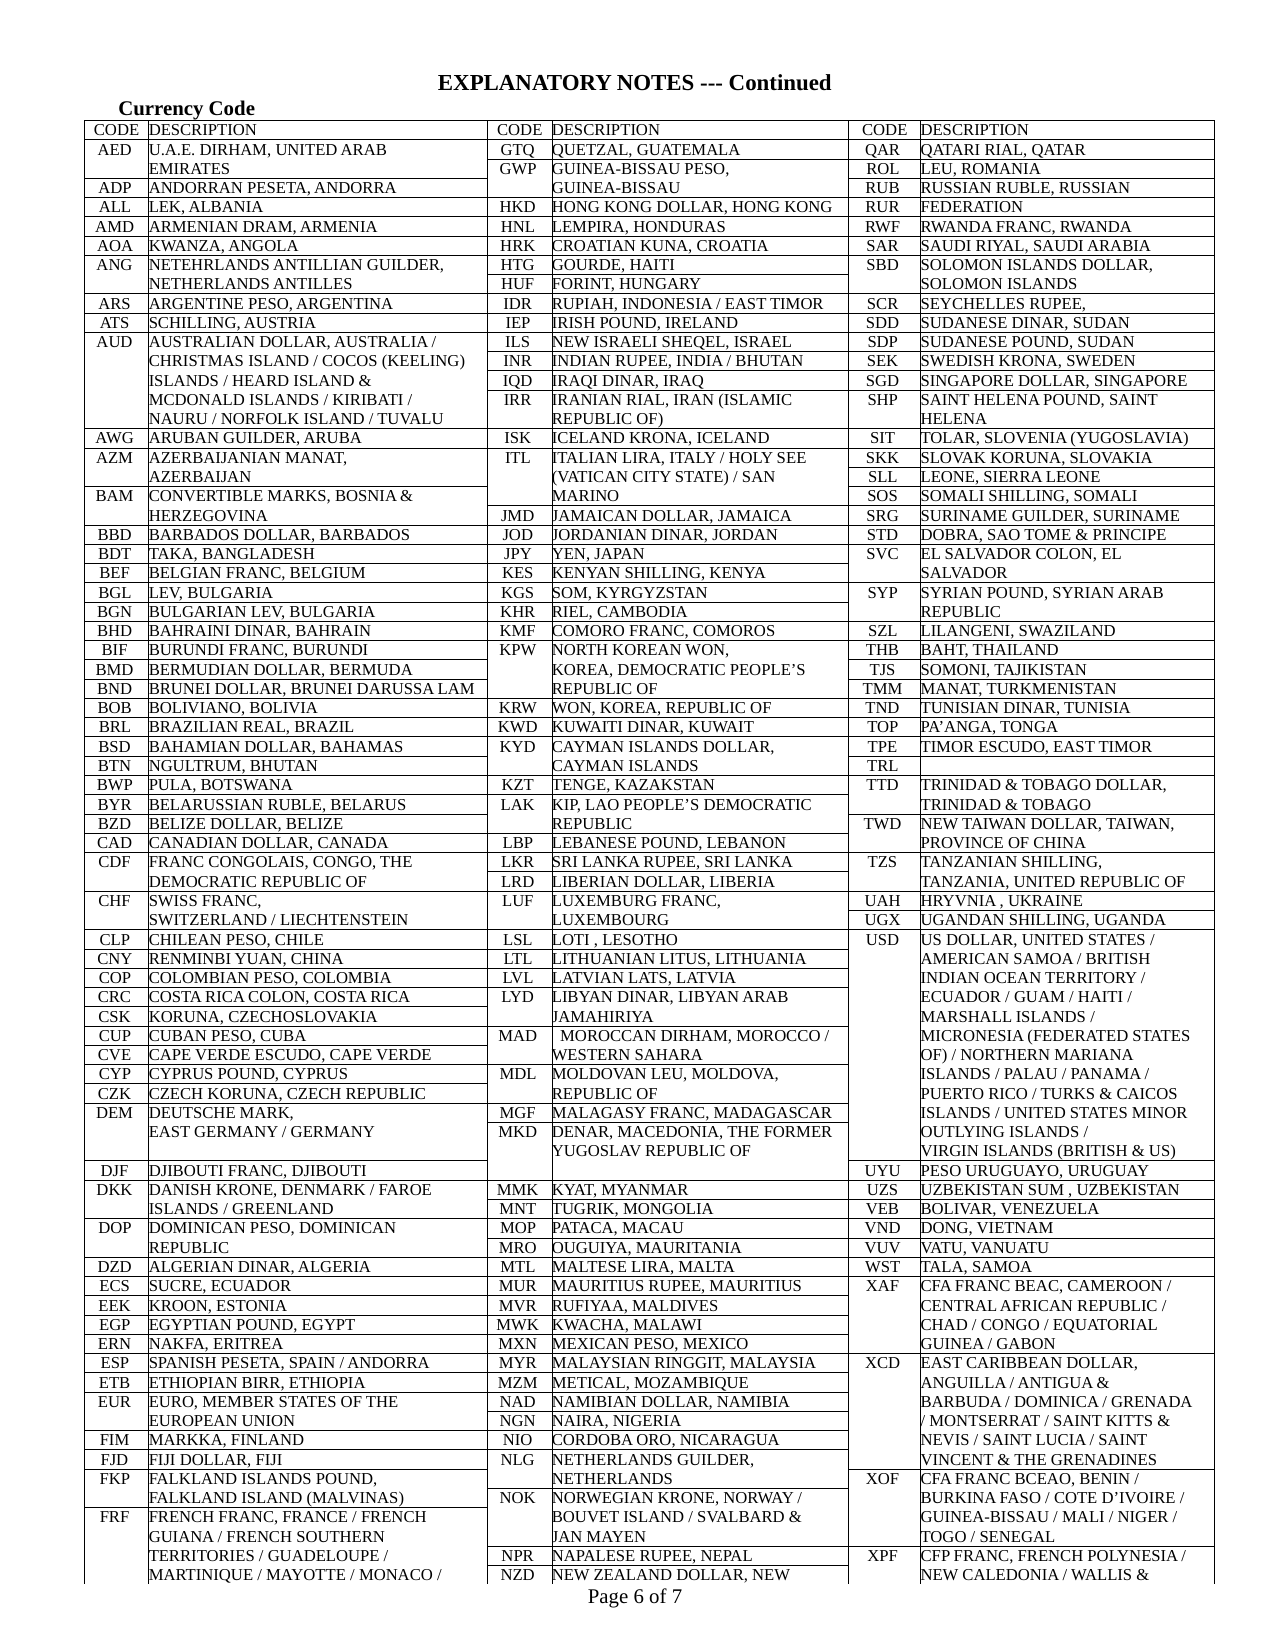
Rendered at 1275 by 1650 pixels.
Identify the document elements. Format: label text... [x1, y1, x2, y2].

table_cell IEP [488, 314, 552, 332]
table_cell AZERBAIJANIAN MANAT, [149, 449, 487, 467]
table_cell TIMOR ESCUDO, EAST TIMOR [921, 737, 1214, 756]
table_cell ISLANDS / GREENLAND [149, 1199, 487, 1218]
table_cell [488, 1469, 552, 1488]
table_cell SWITZERLAND / LIECHTENSTEIN [149, 910, 487, 929]
table_cell CNY [85, 950, 148, 968]
table_cell BSD [85, 737, 148, 756]
table_cell [488, 756, 552, 775]
table_cell EUR [85, 1393, 148, 1411]
table_cell KWANZA, ANGOLA [149, 237, 487, 255]
table_cell [849, 1315, 920, 1334]
table_cell UGANDAN SHILLING, UGANDA [921, 911, 1214, 929]
table_cell [849, 1064, 920, 1083]
table_cell DANISH KRONE, DENMARK / FAROE [149, 1181, 487, 1199]
table_cell SOLOMON ISLANDS DOLLAR, [921, 256, 1214, 274]
table_cell CYP [85, 1065, 148, 1083]
table_cell MALAYSIAN RINGGIT, MALAYSIA [553, 1354, 848, 1372]
table_cell BOLIVIANO, BOLIVIA [149, 699, 487, 717]
table_cell KPW [488, 641, 552, 659]
table_cell DJIBOUTI FRANC, DJIBOUTI [149, 1161, 487, 1179]
table_cell SCHILLING, AUSTRIA [149, 314, 487, 332]
table_cell BAM [85, 487, 148, 505]
table_cell SWISS FRANC, [149, 892, 487, 910]
table_cell TRINIDAD & TOBAGO DOLLAR, [921, 776, 1214, 794]
table_cell NAKFA, ERITREA [149, 1335, 487, 1353]
table_cell [85, 505, 148, 524]
table_cell AZM [85, 449, 148, 467]
table_cell INDIAN OCEAN TERRITORY / [921, 968, 1214, 987]
table_cell NAPALESE RUPEE, NEPAL [553, 1547, 848, 1565]
table_cell ITL [488, 449, 552, 467]
table_cell BURKINA FASO / COTE D’IVOIRE / [921, 1488, 1214, 1507]
table_header CODE [85, 121, 148, 139]
table_cell [849, 1122, 920, 1160]
table_cell ARS [85, 294, 148, 313]
table_cell ISLANDS / HEARD ISLAND & [149, 370, 487, 390]
table_cell HELENA [921, 409, 1214, 428]
table_cell JAMAHIRIYA [553, 1006, 848, 1026]
table_cell [849, 949, 920, 968]
table_cell INR [488, 352, 552, 370]
table_cell MGF [488, 1104, 552, 1122]
table_cell [849, 1006, 920, 1026]
table_cell NAMIBIAN DOLLAR, NAMIBIA [553, 1393, 848, 1411]
table_cell KES [488, 564, 552, 582]
table_cell KORUNA, CZECHOSLOVAKIA [149, 1007, 487, 1026]
table_cell TENGE, KAZAKSTAN [553, 776, 848, 794]
table_cell CAYMAN ISLANDS DOLLAR, [553, 737, 848, 756]
table_cell BOB [85, 699, 148, 717]
table_header CODE [849, 121, 920, 139]
table_cell COP [85, 969, 148, 987]
table_cell AOA [85, 237, 148, 255]
table_cell KYD [488, 737, 552, 756]
table_cell STD [849, 526, 920, 544]
table_cell RUPIAH, INDONESIA / EAST TIMOR [553, 294, 848, 313]
table_cell [553, 1160, 848, 1179]
table_cell MVR [488, 1296, 552, 1314]
table_cell XOF [849, 1470, 920, 1488]
text Currency Code [118, 96, 1157, 120]
table_cell IRISH POUND, IRELAND [553, 314, 848, 332]
table_cell BAHT, THAILAND [921, 641, 1214, 659]
table_header DESCRIPTION [149, 121, 487, 139]
table_cell CHF [85, 892, 148, 910]
table_cell [85, 159, 148, 178]
table_cell NGULTRUM, BHUTAN [149, 757, 487, 775]
table_header DESCRIPTION [921, 121, 1214, 139]
table_cell ALL [85, 198, 148, 216]
table_cell CHAD / CONGO / EQUATORIAL [921, 1315, 1214, 1334]
table_cell USD [849, 930, 920, 948]
table_cell TANZANIAN SHILLING, [921, 853, 1214, 871]
table_cell LIBERIAN DOLLAR, LIBERIA [553, 872, 848, 891]
table_cell MARTINIQUE / MAYOTTE / MONACO / [149, 1565, 487, 1584]
table_cell THB [849, 641, 920, 659]
table_cell LYD [488, 988, 552, 1006]
table_cell [849, 1045, 920, 1064]
table_cell SLOVAK KORUNA, SLOVAKIA [921, 449, 1214, 467]
table_cell KYAT, MYANMAR [553, 1181, 848, 1199]
table_cell DOMINICAN PESO, DOMINICAN [149, 1219, 487, 1237]
table_cell HTG [488, 256, 552, 274]
table_cell SOMONI, TAJIKISTAN [921, 660, 1214, 679]
table_cell KOREA, DEMOCRATIC PEOPLE’S [553, 659, 848, 679]
table_cell NIO [488, 1431, 552, 1449]
table_cell NORTH KOREAN WON, [553, 641, 848, 659]
table_cell LEMPIRA, HONDURAS [553, 217, 848, 236]
table_cell BARBADOS DOLLAR, BARBADOS [149, 526, 487, 544]
table_cell MKD [488, 1123, 552, 1160]
table_cell REPUBLIC OF [553, 1083, 848, 1103]
table_cell [488, 1006, 552, 1026]
table_cell QATARI RIAL, QATAR [921, 140, 1214, 158]
table_cell / MONTSERRAT / SAINT KITTS & [921, 1411, 1214, 1430]
table_cell HUF [488, 275, 552, 293]
table_cell RUR [849, 198, 920, 216]
table_cell DONG, VIETNAM [921, 1219, 1214, 1237]
table_cell CRC [85, 988, 148, 1006]
table_cell NEW TAIWAN DOLLAR, TAIWAN, [921, 815, 1214, 833]
table_cell NAURU / NORFOLK ISLAND / TUVALU [149, 409, 487, 428]
table_cell EAST CARIBBEAN DOLLAR, [921, 1354, 1214, 1372]
table_cell NPR [488, 1547, 552, 1565]
table_cell [488, 910, 552, 929]
table_cell FEDERATION [921, 198, 1214, 216]
table_cell HNL [488, 217, 552, 236]
table_cell OUTLYING ISLANDS / VIRGIN ISLANDS (BRITISH & US) [921, 1122, 1214, 1160]
table_cell [488, 467, 552, 486]
table_cell IRAQI DINAR, IRAQ [553, 371, 848, 390]
table_cell [849, 1565, 920, 1584]
table_cell HERZEGOVINA [149, 505, 487, 524]
table_cell ITALIAN LIRA, ITALY / HOLY SEE [553, 449, 848, 467]
table_cell MARSHALL ISLANDS / [921, 1006, 1214, 1026]
table_cell PA’ANGA, TONGA [921, 718, 1214, 736]
table_cell [488, 814, 552, 833]
table_cell DJF [85, 1161, 148, 1179]
table_cell SWEDISH KRONA, SWEDEN [921, 352, 1214, 370]
table_cell SGD [849, 371, 920, 390]
table_cell BARBUDA / DOMINICA / GRENADA [921, 1392, 1214, 1411]
table_cell DEMOCRATIC REPUBLIC OF [149, 871, 487, 891]
table_cell LVL [488, 969, 552, 987]
table_cell ISK [488, 429, 552, 447]
table_cell [849, 1526, 920, 1546]
table_cell RWANDA FRANC, RWANDA [921, 217, 1214, 236]
table_cell AWG [85, 429, 148, 447]
table_cell ECS [85, 1277, 148, 1295]
table_cell [849, 1392, 920, 1411]
table_cell KGS [488, 583, 552, 602]
table_cell CZK [85, 1084, 148, 1103]
table_cell LTL [488, 950, 552, 968]
table_cell SBD [849, 256, 920, 274]
table_cell WESTERN SAHARA [553, 1045, 848, 1064]
table_cell (VATICAN CITY STATE) / SAN [553, 467, 848, 486]
table_cell MARKKA, FINLAND [149, 1431, 487, 1449]
table_cell BHD [85, 622, 148, 640]
table_cell JOD [488, 526, 552, 544]
table_cell [849, 871, 920, 891]
table_cell KMF [488, 622, 552, 640]
table_cell SDD [849, 314, 920, 332]
table_cell SYRIAN POUND, SYRIAN ARAB [921, 583, 1214, 602]
table_cell NAIRA, NIGERIA [553, 1412, 848, 1430]
table_cell BZD [85, 815, 148, 833]
table_cell LEBANESE POUND, LEBANON [553, 834, 848, 852]
table_cell LAK [488, 795, 552, 813]
table_cell BELIZE DOLLAR, BELIZE [149, 815, 487, 833]
table_cell [85, 370, 148, 390]
table_cell MWK [488, 1316, 552, 1334]
table_cell TOP [849, 718, 920, 736]
table_cell [85, 390, 148, 409]
table_cell COLOMBIAN PESO, COLOMBIA [149, 969, 487, 987]
table_cell BGL [85, 583, 148, 602]
table_cell [85, 1488, 148, 1507]
table_cell NAD [488, 1393, 552, 1411]
table_cell [85, 1565, 148, 1584]
table_cell BDT [85, 545, 148, 563]
table_cell NORWEGIAN KRONE, NORWAY / [553, 1489, 848, 1507]
table_cell DEM [85, 1104, 148, 1122]
table_cell JAMAICAN DOLLAR, JAMAICA [553, 506, 848, 524]
table_cell KWACHA, MALAWI [553, 1316, 848, 1334]
table_cell TAKA, BANGLADESH [149, 545, 487, 563]
table_cell [921, 757, 1214, 775]
table_cell MARINO [553, 486, 848, 505]
table_cell SURINAME GUILDER, SURINAME [921, 506, 1214, 524]
table_cell OF) / NORTHERN MARIANA [921, 1045, 1214, 1064]
table_cell [849, 1026, 920, 1045]
table_cell LUXEMBURG FRANC, [553, 892, 848, 910]
table_cell GUINEA-BISSAU PESO, [553, 160, 848, 178]
table_cell FKP [85, 1470, 148, 1488]
table_cell JPY [488, 545, 552, 563]
table_cell REPUBLIC [553, 814, 848, 833]
table_cell FRF [85, 1508, 148, 1526]
table_cell NETHERLANDS GUILDER, [553, 1450, 848, 1469]
table_cell SOLOMON ISLANDS [921, 274, 1214, 293]
table_cell SOM, KYRGYZSTAN [553, 583, 848, 602]
table_cell LILANGENI, SWAZILAND [921, 622, 1214, 640]
table_cell NOK [488, 1489, 552, 1507]
table_cell [488, 1160, 552, 1179]
table_cell US DOLLAR, UNITED STATES / [921, 930, 1214, 948]
table_cell TUGRIK, MONGOLIA [553, 1200, 848, 1218]
table_cell TND [849, 699, 920, 717]
table_cell PATACA, MACAU [553, 1219, 848, 1237]
table_cell AUD [85, 333, 148, 351]
table_cell SAINT HELENA POUND, SAINT [921, 391, 1214, 409]
table_cell CAPE VERDE ESCUDO, CAPE VERDE [149, 1046, 487, 1064]
table_cell AMD [85, 217, 148, 236]
table_cell KWD [488, 718, 552, 736]
table_cell FRANC CONGOLAIS, CONGO, THE [149, 853, 487, 871]
table_cell LEU, ROMANIA [921, 160, 1214, 178]
table_cell AMERICAN SAMOA / BRITISH [921, 949, 1214, 968]
table_cell TALA, SAMOA [921, 1258, 1214, 1276]
table_cell [85, 910, 148, 929]
table_cell MUR [488, 1277, 552, 1295]
table_cell IRANIAN RIAL, IRAN (ISLAMIC [553, 391, 848, 409]
table_cell MOROCCAN DIRHAM, MOROCCO / [553, 1027, 848, 1045]
table_cell COMORO FRANC, COMOROS [553, 622, 848, 640]
table_cell [849, 1372, 920, 1392]
table_cell CUBAN PESO, CUBA [149, 1027, 487, 1045]
table_cell RUSSIAN RUBLE, RUSSIAN [921, 179, 1214, 197]
table_cell KROON, ESTONIA [149, 1296, 487, 1314]
table_cell [849, 1083, 920, 1103]
table_cell VEB [849, 1200, 920, 1218]
table_cell TZS [849, 853, 920, 871]
table_cell RUB [849, 179, 920, 197]
table_cell CANADIAN DOLLAR, CANADA [149, 834, 487, 852]
table_cell SKK [849, 449, 920, 467]
table_cell SCR [849, 294, 920, 313]
table_cell CFP FRANC, FRENCH POLYNESIA / [921, 1547, 1214, 1565]
table_cell [488, 1045, 552, 1064]
table_cell ERN [85, 1335, 148, 1353]
table_cell PESO URUGUAYO, URUGUAY [921, 1161, 1214, 1179]
table_cell BOLIVAR, VENEZUELA [921, 1200, 1214, 1218]
table_cell BGN [85, 603, 148, 621]
table_cell ANDORRAN PESETA, ANDORRA [149, 179, 487, 197]
table_cell SPANISH PESETA, SPAIN / ANDORRA [149, 1354, 487, 1372]
table_cell CENTRAL AFRICAN REPUBLIC / [921, 1295, 1214, 1314]
table_cell HRYVNIA , UKRAINE [921, 892, 1214, 910]
table_header DESCRIPTION [553, 121, 848, 139]
table_cell UGX [849, 911, 920, 929]
table_cell METICAL, MOZAMBIQUE [553, 1373, 848, 1392]
table_cell EL SALVADOR COLON, EL [921, 545, 1214, 563]
table_cell [85, 1122, 148, 1160]
table_cell AZERBAIJAN [149, 467, 487, 486]
table_cell XPF [849, 1547, 920, 1565]
table_cell MDL [488, 1065, 552, 1083]
table_cell [849, 1488, 920, 1507]
table_cell EGP [85, 1316, 148, 1334]
table_cell ARGENTINE PESO, ARGENTINA [149, 294, 487, 313]
table_cell KENYAN SHILLING, KENYA [553, 564, 848, 582]
table_cell CYPRUS POUND, CYPRUS [149, 1065, 487, 1083]
table_cell MYR [488, 1354, 552, 1372]
table_cell SOMALI SHILLING, SOMALI [921, 487, 1214, 505]
table_cell [849, 1430, 920, 1449]
table_cell FIM [85, 1431, 148, 1449]
table_cell [849, 602, 920, 621]
table_cell ANG [85, 256, 148, 274]
table_cell BELGIAN FRANC, BELGIUM [149, 564, 487, 582]
table_cell DKK [85, 1181, 148, 1199]
table_cell BAHAMIAN DOLLAR, BAHAMAS [149, 737, 487, 756]
table_cell CLP [85, 930, 148, 948]
table_cell SALVADOR [921, 563, 1214, 582]
table_cell HRK [488, 237, 552, 255]
table_cell NLG [488, 1450, 552, 1469]
table_cell BTN [85, 757, 148, 775]
table_cell PROVINCE OF CHINA [921, 833, 1214, 852]
table_cell MTL [488, 1258, 552, 1276]
table_cell MALAGASY FRANC, MADAGASCAR [553, 1104, 848, 1122]
table_cell IQD [488, 371, 552, 390]
table_cell DOP [85, 1219, 148, 1237]
table_cell BRAZILIAN REAL, BRAZIL [149, 718, 487, 736]
table_cell FORINT, HUNGARY [553, 275, 848, 293]
table_cell ROL [849, 160, 920, 178]
table_cell ATS [85, 314, 148, 332]
table_cell ISLANDS / UNITED STATES MINOR [921, 1103, 1214, 1122]
table_cell TTD [849, 776, 920, 794]
table_cell BELARUSSIAN RUBLE, BELARUS [149, 795, 487, 813]
table_cell [488, 409, 552, 428]
table_cell LUF [488, 892, 552, 910]
table_cell NETEHRLANDS ANTILLIAN GUILDER, [149, 256, 487, 274]
table_cell TJS [849, 660, 920, 679]
table_cell NEW CALEDONIA / WALLIS & [921, 1565, 1214, 1584]
table_cell ETB [85, 1373, 148, 1392]
table_cell [849, 1103, 920, 1122]
table_cell GUINEA / GABON [921, 1334, 1214, 1353]
table_cell [85, 871, 148, 891]
table_cell LIBYAN DINAR, LIBYAN ARAB [553, 988, 848, 1006]
table_cell TERRITORIES / GUADELOUPE / [149, 1546, 487, 1565]
table_cell TRINIDAD & TOBAGO [921, 794, 1214, 813]
table_cell BEF [85, 564, 148, 582]
table_cell [85, 467, 148, 486]
table_cell SUCRE, ECUADOR [149, 1277, 487, 1295]
table_cell OUGUIYA, MAURITANIA [553, 1239, 848, 1257]
table_cell BBD [85, 526, 148, 544]
table_cell ARUBAN GUILDER, ARUBA [149, 429, 487, 447]
table_cell BERMUDIAN DOLLAR, BERMUDA [149, 660, 487, 679]
table_cell MAD [488, 1027, 552, 1045]
table_cell FALKLAND ISLAND (MALVINAS) [149, 1488, 487, 1507]
table_cell PUERTO RICO / TURKS & CAICOS [921, 1083, 1214, 1103]
table_cell WON, KOREA, REPUBLIC OF [553, 699, 848, 717]
table_cell DEUTSCHE MARK, [149, 1104, 487, 1122]
table_cell DZD [85, 1258, 148, 1276]
table_cell MAURITIUS RUPEE, MAURITIUS [553, 1277, 848, 1295]
table_cell ILS [488, 333, 552, 351]
table_cell ADP [85, 179, 148, 197]
table_cell GUIANA / FRENCH SOUTHERN [149, 1526, 487, 1546]
table_cell [849, 1507, 920, 1526]
table_cell ETHIOPIAN BIRR, ETHIOPIA [149, 1373, 487, 1392]
table_cell MICRONESIA (FEDERATED STATES [921, 1026, 1214, 1045]
table_cell KZT [488, 776, 552, 794]
table_cell BRL [85, 718, 148, 736]
table_cell REPUBLIC OF) [553, 409, 848, 428]
table_cell INDIAN RUPEE, INDIA / BHUTAN [553, 352, 848, 370]
table_cell BOUVET ISLAND / SVALBARD & [553, 1507, 848, 1526]
table_cell TUNISIAN DINAR, TUNISIA [921, 699, 1214, 717]
table_cell [488, 679, 552, 698]
table_cell [849, 794, 920, 813]
table_cell TOLAR, SLOVENIA (YUGOSLAVIA) [921, 429, 1214, 447]
table_cell ESP [85, 1354, 148, 1372]
table_cell NZD [488, 1566, 552, 1584]
text Page 6 of 7 [118, 1584, 1157, 1608]
table_cell [488, 486, 552, 505]
table_cell UZS [849, 1181, 920, 1199]
table_cell CAYMAN ISLANDS [553, 756, 848, 775]
table_cell CORDOBA ORO, NICARAGUA [553, 1431, 848, 1449]
table_cell U.A.E. DIRHAM, UNITED ARAB [149, 140, 487, 158]
table_cell [849, 563, 920, 582]
table_cell SEYCHELLES RUPEE, [921, 294, 1214, 313]
table_cell [488, 178, 552, 197]
table_cell AUSTRALIAN DOLLAR, AUSTRALIA / [149, 333, 487, 351]
table_cell SAUDI RIYAL, SAUDI ARABIA [921, 237, 1214, 255]
table_cell LATVIAN LATS, LATVIA [553, 969, 848, 987]
table_cell KHR [488, 603, 552, 621]
table_cell BURUNDI FRANC, BURUNDI [149, 641, 487, 659]
table_cell LKR [488, 853, 552, 871]
table_cell LRD [488, 872, 552, 891]
table_cell CUP [85, 1027, 148, 1045]
table_cell CROATIAN KUNA, CROATIA [553, 237, 848, 255]
table_cell UZBEKISTAN SUM , UZBEKISTAN [921, 1181, 1214, 1199]
table_cell TRL [849, 757, 920, 775]
table_cell SHP [849, 391, 920, 409]
table_cell UYU [849, 1161, 920, 1179]
table_cell [849, 1411, 920, 1430]
table_cell [849, 1334, 920, 1353]
table_cell [849, 833, 920, 852]
table_cell MZM [488, 1373, 552, 1392]
table_cell LITHUANIAN LITUS, LITHUANIA [553, 950, 848, 968]
table_cell CONVERTIBLE MARKS, BOSNIA & [149, 487, 487, 505]
table_cell MXN [488, 1335, 552, 1353]
table_cell [488, 1083, 552, 1103]
table_cell [85, 1238, 148, 1257]
table_cell BIF [85, 641, 148, 659]
table_cell BAHRAINI DINAR, BAHRAIN [149, 622, 487, 640]
table_cell CFA FRANC BCEAO, BENIN / [921, 1470, 1214, 1488]
table_cell CDF [85, 853, 148, 871]
table_cell PULA, BOTSWANA [149, 776, 487, 794]
table_cell EGYPTIAN POUND, EGYPT [149, 1316, 487, 1334]
table_cell MANAT, TURKMENISTAN [921, 680, 1214, 698]
table_cell TOGO / SENEGAL [921, 1526, 1214, 1546]
table_cell FALKLAND ISLANDS POUND, [149, 1470, 487, 1488]
table_cell SIT [849, 429, 920, 447]
table_cell NETHERLANDS [553, 1469, 848, 1488]
table_cell TMM [849, 680, 920, 698]
table_cell [488, 1507, 552, 1526]
table_cell SINGAPORE DOLLAR, SINGAPORE [921, 371, 1214, 390]
table_cell [488, 659, 552, 679]
table_cell QUETZAL, GUATEMALA [553, 140, 848, 158]
table_cell NEW ISRAELI SHEQEL, ISRAEL [553, 333, 848, 351]
table_cell [85, 1546, 148, 1565]
table_cell NETHERLANDS ANTILLES [149, 274, 487, 293]
table_cell LSL [488, 930, 552, 948]
table_cell LOTI , LESOTHO [553, 930, 848, 948]
table_cell ANGUILLA / ANTIGUA & [921, 1372, 1214, 1392]
table_cell BWP [85, 776, 148, 794]
table_cell CHRISTMAS ISLAND / COCOS (KEELING) [149, 351, 487, 370]
table_cell CFA FRANC BEAC, CAMEROON / [921, 1277, 1214, 1295]
table_cell [85, 1199, 148, 1218]
table_cell [849, 409, 920, 428]
table_cell CZECH KORUNA, CZECH REPUBLIC [149, 1084, 487, 1103]
table_cell UAH [849, 892, 920, 910]
table_cell IDR [488, 294, 552, 313]
table_cell TPE [849, 737, 920, 756]
table_cell IRR [488, 391, 552, 409]
table_cell CHILEAN PESO, CHILE [149, 930, 487, 948]
table_cell YEN, JAPAN [553, 545, 848, 563]
table_cell CVE [85, 1046, 148, 1064]
table_cell RUFIYAA, MALDIVES [553, 1296, 848, 1314]
table_cell [85, 274, 148, 293]
table_cell KIP, LAO PEOPLE’S DEMOCRATIC [553, 795, 848, 813]
table_cell MCDONALD ISLANDS / KIRIBATI / [149, 390, 487, 409]
table_cell LEK, ALBANIA [149, 198, 487, 216]
table_cell REPUBLIC [921, 602, 1214, 621]
table_cell ALGERIAN DINAR, ALGERIA [149, 1258, 487, 1276]
table_cell VUV [849, 1239, 920, 1257]
table_cell LEV, BULGARIA [149, 583, 487, 602]
table_cell KUWAITI DINAR, KUWAIT [553, 718, 848, 736]
table_cell [849, 1449, 920, 1469]
table_cell SUDANESE DINAR, SUDAN [921, 314, 1214, 332]
table_cell SDP [849, 333, 920, 351]
table_cell REPUBLIC OF [553, 679, 848, 698]
table_cell WST [849, 1258, 920, 1276]
table_cell TANZANIA, UNITED REPUBLIC OF [921, 871, 1214, 891]
table_cell HONG KONG DOLLAR, HONG KONG [553, 198, 848, 216]
table_cell BRUNEI DOLLAR, BRUNEI DARUSSA LAM [149, 680, 487, 698]
table_cell GTQ [488, 140, 552, 158]
table_cell MRO [488, 1239, 552, 1257]
table_cell MOP [488, 1219, 552, 1237]
table_cell BMD [85, 660, 148, 679]
table_cell SUDANESE POUND, SUDAN [921, 333, 1214, 351]
table_cell DENAR, MACEDONIA, THE FORMER YUGOSLAV REPUBLIC OF [553, 1123, 848, 1160]
table_cell VINCENT & THE GRENADINES [921, 1449, 1214, 1469]
table_cell GUINEA-BISSAU / MALI / NIGER / [921, 1507, 1214, 1526]
table_cell JORDANIAN DINAR, JORDAN [553, 526, 848, 544]
table_cell EMIRATES [149, 159, 487, 178]
table_cell MEXICAN PESO, MEXICO [553, 1335, 848, 1353]
table_cell SOS [849, 487, 920, 505]
table_cell SZL [849, 622, 920, 640]
table_cell GOURDE, HAITI [553, 256, 848, 274]
table_cell EAST GERMANY / GERMANY [149, 1122, 487, 1160]
table_cell TWD [849, 815, 920, 833]
table_cell MOLDOVAN LEU, MOLDOVA, [553, 1065, 848, 1083]
table_cell ARMENIAN DRAM, ARMENIA [149, 217, 487, 236]
table_cell VATU, VANUATU [921, 1239, 1214, 1257]
table_cell BYR [85, 795, 148, 813]
table_cell RENMINBI YUAN, CHINA [149, 950, 487, 968]
table_cell GUINEA-BISSAU [553, 178, 848, 197]
text EXPLANATORY NOTES --- Continued [118, 69, 1157, 96]
table_cell MNT [488, 1200, 552, 1218]
table_cell SLL [849, 468, 920, 486]
table_cell [849, 1295, 920, 1314]
table_cell QAR [849, 140, 920, 158]
table_cell GWP [488, 160, 552, 178]
table_cell CSK [85, 1007, 148, 1026]
table_cell SYP [849, 583, 920, 602]
table_cell BULGARIAN LEV, BULGARIA [149, 603, 487, 621]
table_cell XCD [849, 1354, 920, 1372]
table_cell SAR [849, 237, 920, 255]
table_cell EURO, MEMBER STATES OF THE [149, 1393, 487, 1411]
table_cell ICELAND KRONA, ICELAND [553, 429, 848, 447]
table_cell NGN [488, 1412, 552, 1430]
table_cell REPUBLIC [149, 1238, 487, 1257]
table_cell COSTA RICA COLON, COSTA RICA [149, 988, 487, 1006]
table_cell SEK [849, 352, 920, 370]
table_cell [488, 1526, 552, 1546]
table_cell LBP [488, 834, 552, 852]
table_cell HKD [488, 198, 552, 216]
table_cell VND [849, 1219, 920, 1237]
table_cell CAD [85, 834, 148, 852]
table_cell FRENCH FRANC, FRANCE / FRENCH [149, 1508, 487, 1526]
table_cell XAF [849, 1277, 920, 1295]
table_cell [849, 987, 920, 1006]
table_cell [85, 1526, 148, 1546]
table_cell [849, 274, 920, 293]
table_cell LEONE, SIERRA LEONE [921, 468, 1214, 486]
table_cell MMK [488, 1181, 552, 1199]
table_cell MALTESE LIRA, MALTA [553, 1258, 848, 1276]
table_cell [85, 351, 148, 370]
table_cell NEVIS / SAINT LUCIA / SAINT [921, 1430, 1214, 1449]
table_cell SRI LANKA RUPEE, SRI LANKA [553, 853, 848, 871]
table_cell FJD [85, 1450, 148, 1469]
table_cell EUROPEAN UNION [149, 1411, 487, 1430]
table_cell FIJI DOLLAR, FIJI [149, 1450, 487, 1469]
table_header CODE [488, 121, 552, 139]
table_cell JAN MAYEN [553, 1526, 848, 1546]
table_cell ECUADOR / GUAM / HAITI / [921, 987, 1214, 1006]
table_cell RIEL, CAMBODIA [553, 603, 848, 621]
table_cell [85, 409, 148, 428]
table_cell SRG [849, 506, 920, 524]
table_cell SVC [849, 545, 920, 563]
table_cell NEW ZEALAND DOLLAR, NEW [553, 1566, 848, 1584]
table_cell JMD [488, 506, 552, 524]
table_cell ISLANDS / PALAU / PANAMA / [921, 1064, 1214, 1083]
table_cell EEK [85, 1296, 148, 1314]
table_cell [849, 968, 920, 987]
table_cell KRW [488, 699, 552, 717]
table_cell BND [85, 680, 148, 698]
table_cell AED [85, 140, 148, 158]
table_cell LUXEMBOURG [553, 910, 848, 929]
table_cell RWF [849, 217, 920, 236]
table_cell DOBRA, SAO TOME & PRINCIPE [921, 526, 1214, 544]
table_cell [85, 1411, 148, 1430]
